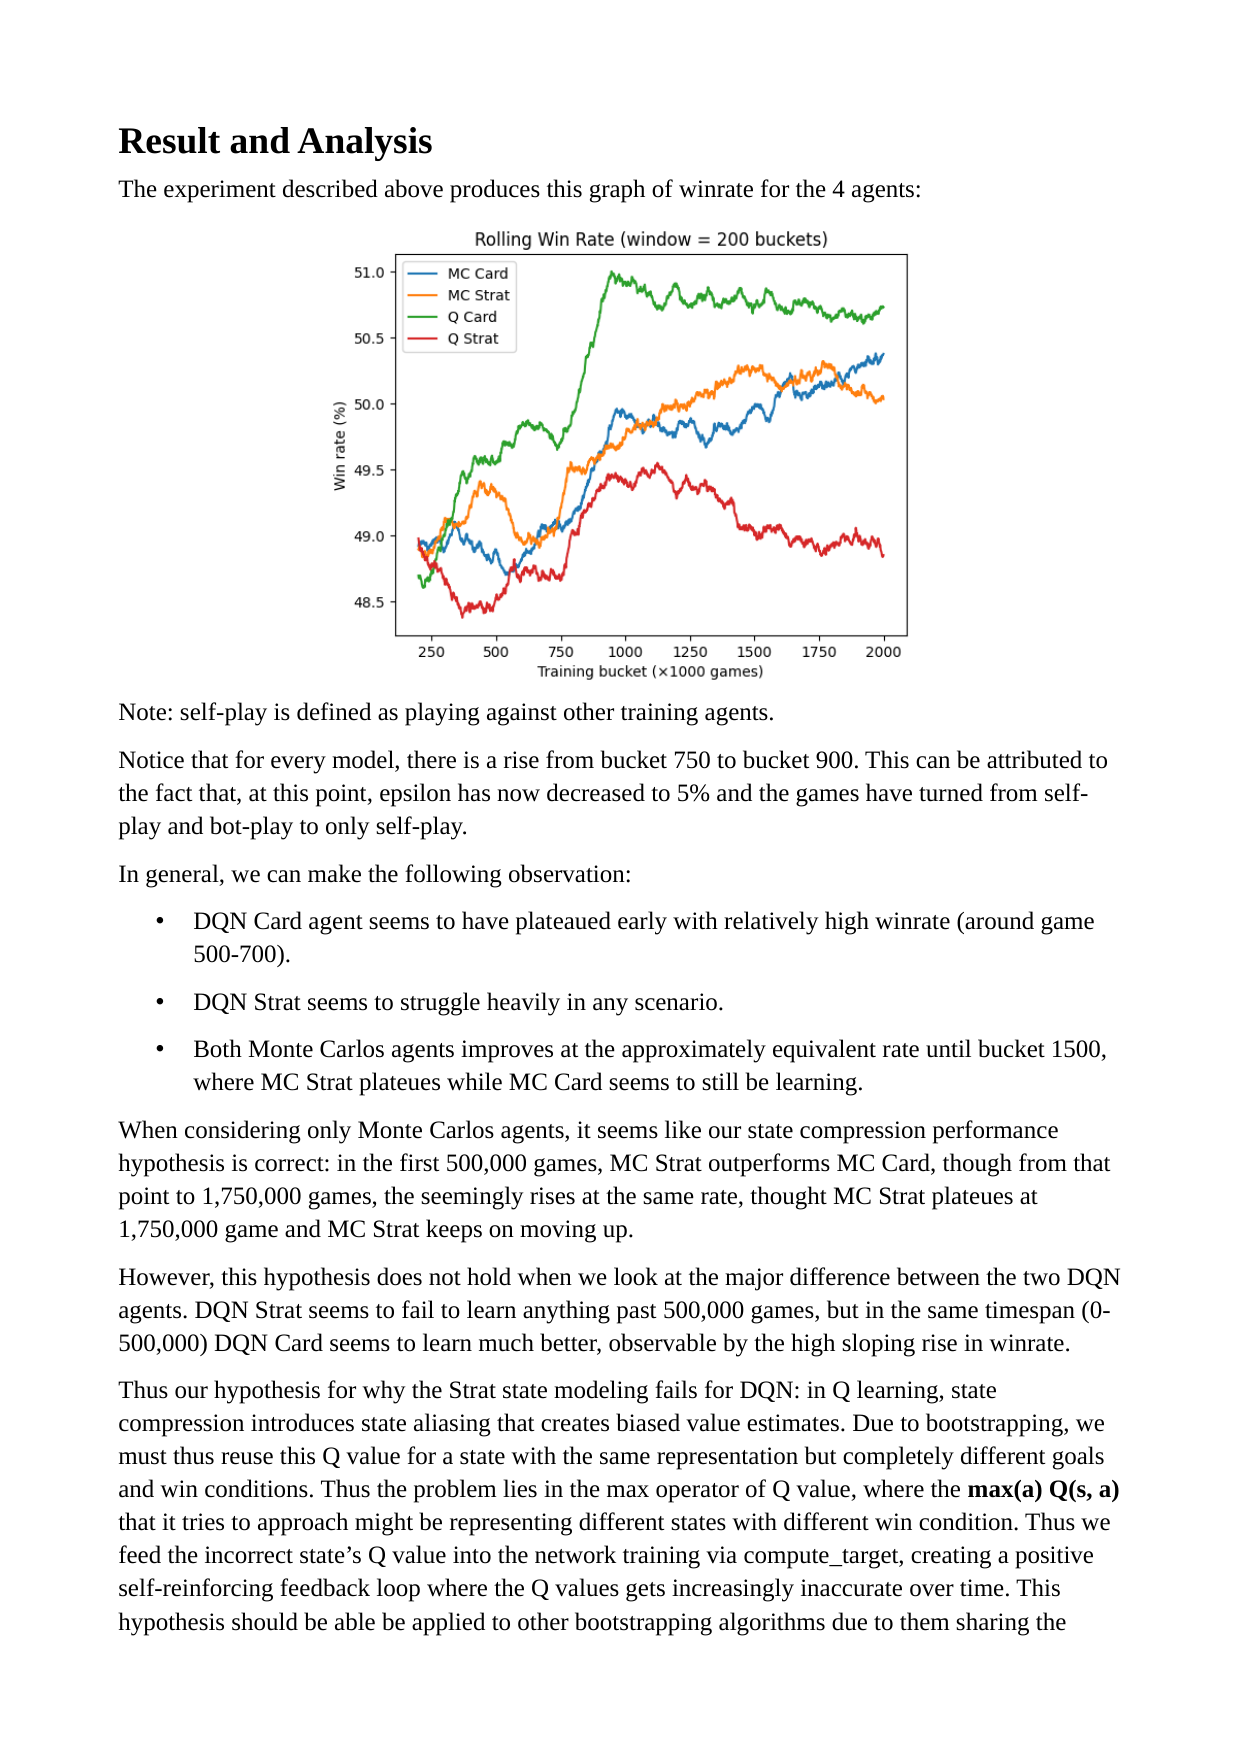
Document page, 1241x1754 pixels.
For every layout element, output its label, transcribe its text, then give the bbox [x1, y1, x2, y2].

text Note: self-play is defined as playing against other training agents. [118, 697, 1122, 726]
text Thus our hypothesis for why the Strat state modeling fails for DQN: in Q learning, state compression introduces state aliasing that creates biased value estimates. Due to bootstrapping, we must thus reuse this Q value for a state with the same representation but completely different goals and win conditions. Thus the problem lies in the max operator of Q value, where the max(a) Q(s, a) that it tries to approach might be representing different states with different win condition. Thus we feed the incorrect state’s Q value into the network training via compute_target, creating a positive self-reinforcing feedback loop where the Q values gets increasingly inaccurate over time. This hypothesis should be able be applied to other bootstrapping algorithms due to them sharing the [118, 1375, 1122, 1635]
picture [323, 221, 917, 690]
text In general, we can make the following observation: [118, 859, 1122, 887]
subtitle Result and Analysis [118, 118, 1122, 161]
text The experiment described above produces this graph of winrate for the 4 agents: [118, 174, 1122, 202]
text However, this hypothesis does not hold when we look at the major difference between the two DQN agents. DQN Strat seems to fail to learn anything past 500,000 games, but in the same timespan (0-500,000) DQN Card seems to learn much better, observable by the high sloping rise in winrate. [118, 1262, 1122, 1357]
list DQN Card agent seems to have plateaued early with relatively high winrate (around game 500-700). [156, 906, 1122, 968]
list DQN Strat seems to struggle heavily in any scenario. [156, 987, 1122, 1016]
text When considering only Monte Carlos agents, it seems like our state compression performance hypothesis is correct: in the first 500,000 games, MC Strat outperforms MC Card, though from that point to 1,750,000 games, the seemingly rises at the same rate, thought MC Strat plateues at 1,750,000 game and MC Strat keeps on moving up. [118, 1115, 1122, 1243]
list Both Monte Carlos agents improves at the approximately equivalent rate until bucket 1500, where MC Strat plateues while MC Card seems to still be learning. [156, 1034, 1122, 1096]
text Notice that for every model, there is a rise from bucket 750 to bucket 900. This can be attributed to the fact that, at this point, epsilon has now decreased to 5% and the games have turned from self-play and bot-play to only self-play. [118, 745, 1122, 840]
